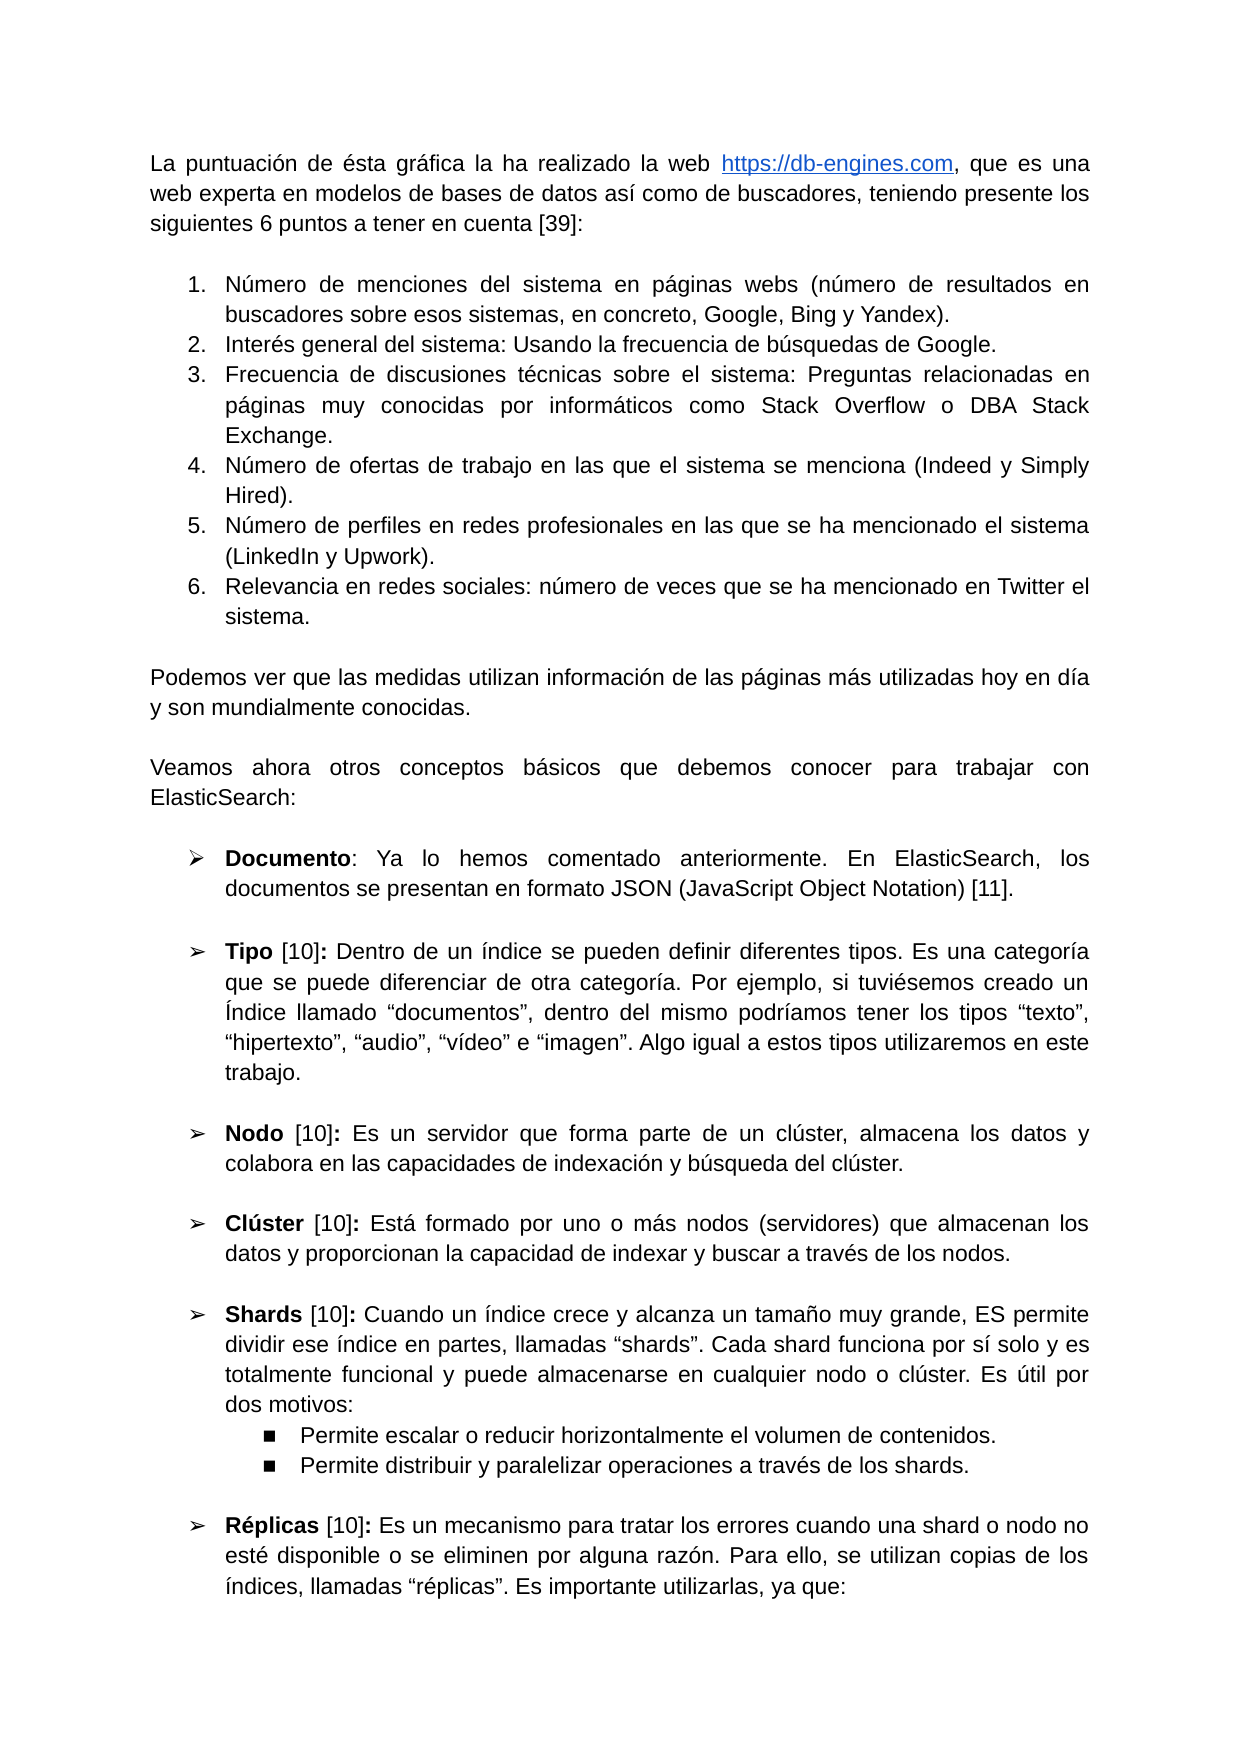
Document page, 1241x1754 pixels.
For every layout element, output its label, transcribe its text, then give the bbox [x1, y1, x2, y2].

list Interés general del sistema: Usando la frecuencia de búsquedas de Google. [187, 331, 1090, 358]
list Permite distribuir y paralelizar operaciones a través de los shards. [262, 1452, 1090, 1478]
list Clúster [10]: Está formado por uno o más nodos (servidores) que almacenan los datos y proporcionan la capacidad de indexar y buscar a través de los nodos. [187, 1210, 1090, 1267]
text Podemos ver que las medidas utilizan información de las páginas más utilizadas hoy en día y son mundialmente conocidas. [150, 663, 1090, 720]
list Permite escalar o reducir horizontalmente el volumen de contenidos. [262, 1422, 1090, 1448]
list Nodo [10]: Es un servidor que forma parte de un clúster, almacena los datos y colabora en las capacidades de indexación y búsqueda del clúster. [187, 1119, 1090, 1176]
list Número de ofertas de trabajo en las que el sistema se menciona (Indeed y Simply Hired). [187, 452, 1090, 509]
list Relevancia en redes sociales: número de veces que se ha mencionado en Twitter el sistema. [187, 573, 1090, 629]
text Veamos ahora otros conceptos básicos que debemos conocer para trabajar con ElasticSearch: [150, 754, 1090, 811]
text La puntuación de ésta gráfica la ha realizado la web https://db-engines.com, que es una web experta en modelos de bases de datos así como de buscadores, teniendo presente los siguientes 6 puntos a tener en cuenta [39]: [150, 150, 1090, 237]
list Shards [10]: Cuando un índice crece y alcanza un tamaño muy grande, ES permite dividir ese índice en partes, llamadas “shards”. Cada shard funciona por sí solo y es totalmente funcional y puede almacenarse en cualquier nodo o clúster. Es útil por dos motivos: [187, 1301, 1090, 1418]
list Número de menciones del sistema en páginas webs (número de resultados en buscadores sobre esos sistemas, en concreto, Google, Bing y Yandex). [187, 271, 1090, 327]
list Documento: Ya lo hemos comentado anteriormente. En ElasticSearch, los documentos se presentan en formato JSON (JavaScript Object Notation) [11]. [187, 845, 1090, 901]
list Frecuencia de discusiones técnicas sobre el sistema: Preguntas relacionadas en páginas muy conocidas por informáticos como Stack Overflow o DBA Stack Exchange. [187, 361, 1090, 448]
list Número de perfiles en redes profesionales en las que se ha mencionado el sistema (LinkedIn y Upwork). [187, 512, 1090, 569]
list Tipo [10]: Dentro de un índice se pueden definir diferentes tipos. Es una categoría que se puede diferenciar de otra categoría. Por ejemplo, si tuviésemos creado un Índice llamado “documentos”, dentro del mismo podríamos tener los tipos “texto”, “hipertexto”, “audio”, “vídeo” e “imagen”. Algo igual a estos tipos utilizaremos en este trabajo. [187, 938, 1090, 1085]
list Réplicas [10]: Es un mecanismo para tratar los errores cuando una shard o nodo no esté disponible o se eliminen por alguna razón. Para ello, se utilizan copias de los índices, llamadas “réplicas”. Es importante utilizarlas, ya que: [187, 1512, 1090, 1599]
